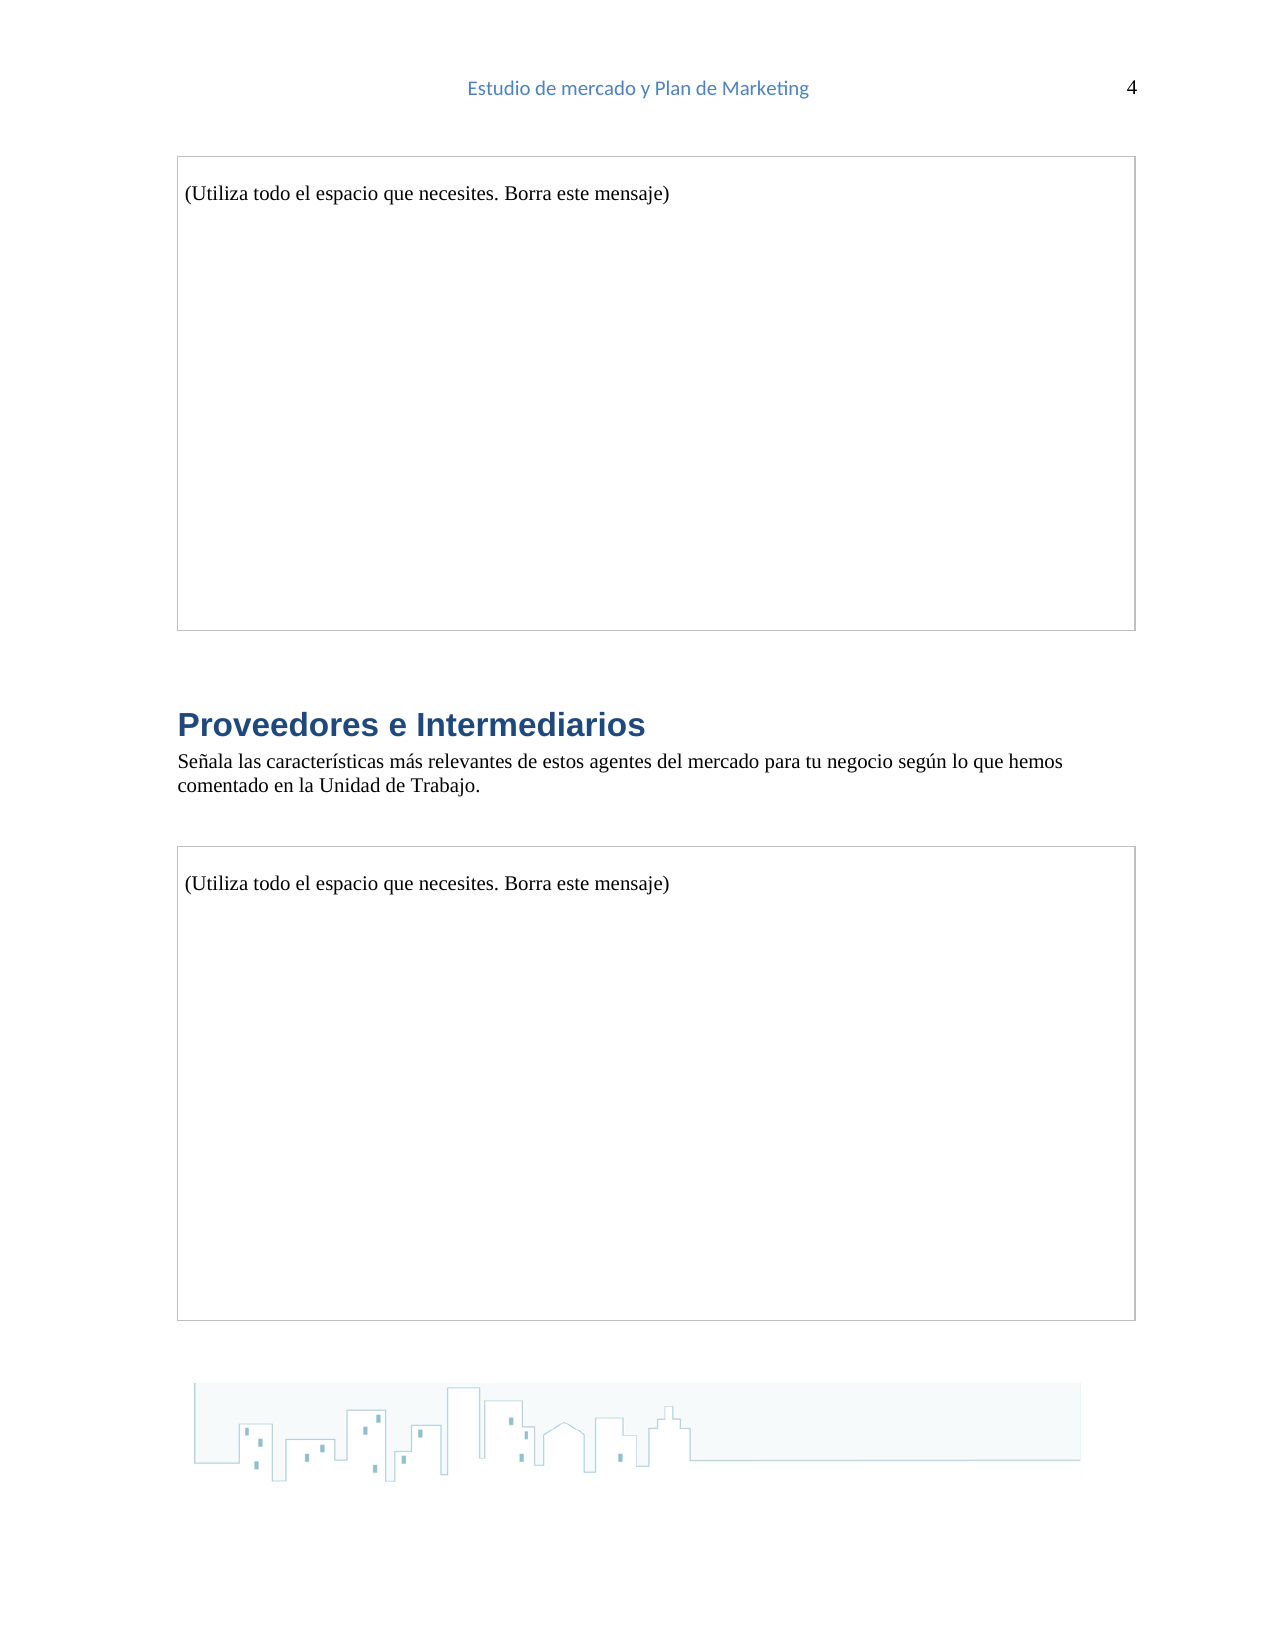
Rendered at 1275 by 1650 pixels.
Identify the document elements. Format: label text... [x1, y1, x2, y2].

table_header (Utiliza todo el espacio que necesites. Borra este mensaje) [178, 157, 1134, 630]
subtitle Proveedores e Intermediarios [177, 704, 1137, 743]
text Señala las características más relevantes de estos agentes del mercado para tu negocio según lo que hemos comentado en la Unidad de Trabajo. [177, 749, 1137, 797]
picture [193, 1383, 1081, 1482]
table_header (Utiliza todo el espacio que necesites. Borra este mensaje) [178, 847, 1134, 1320]
